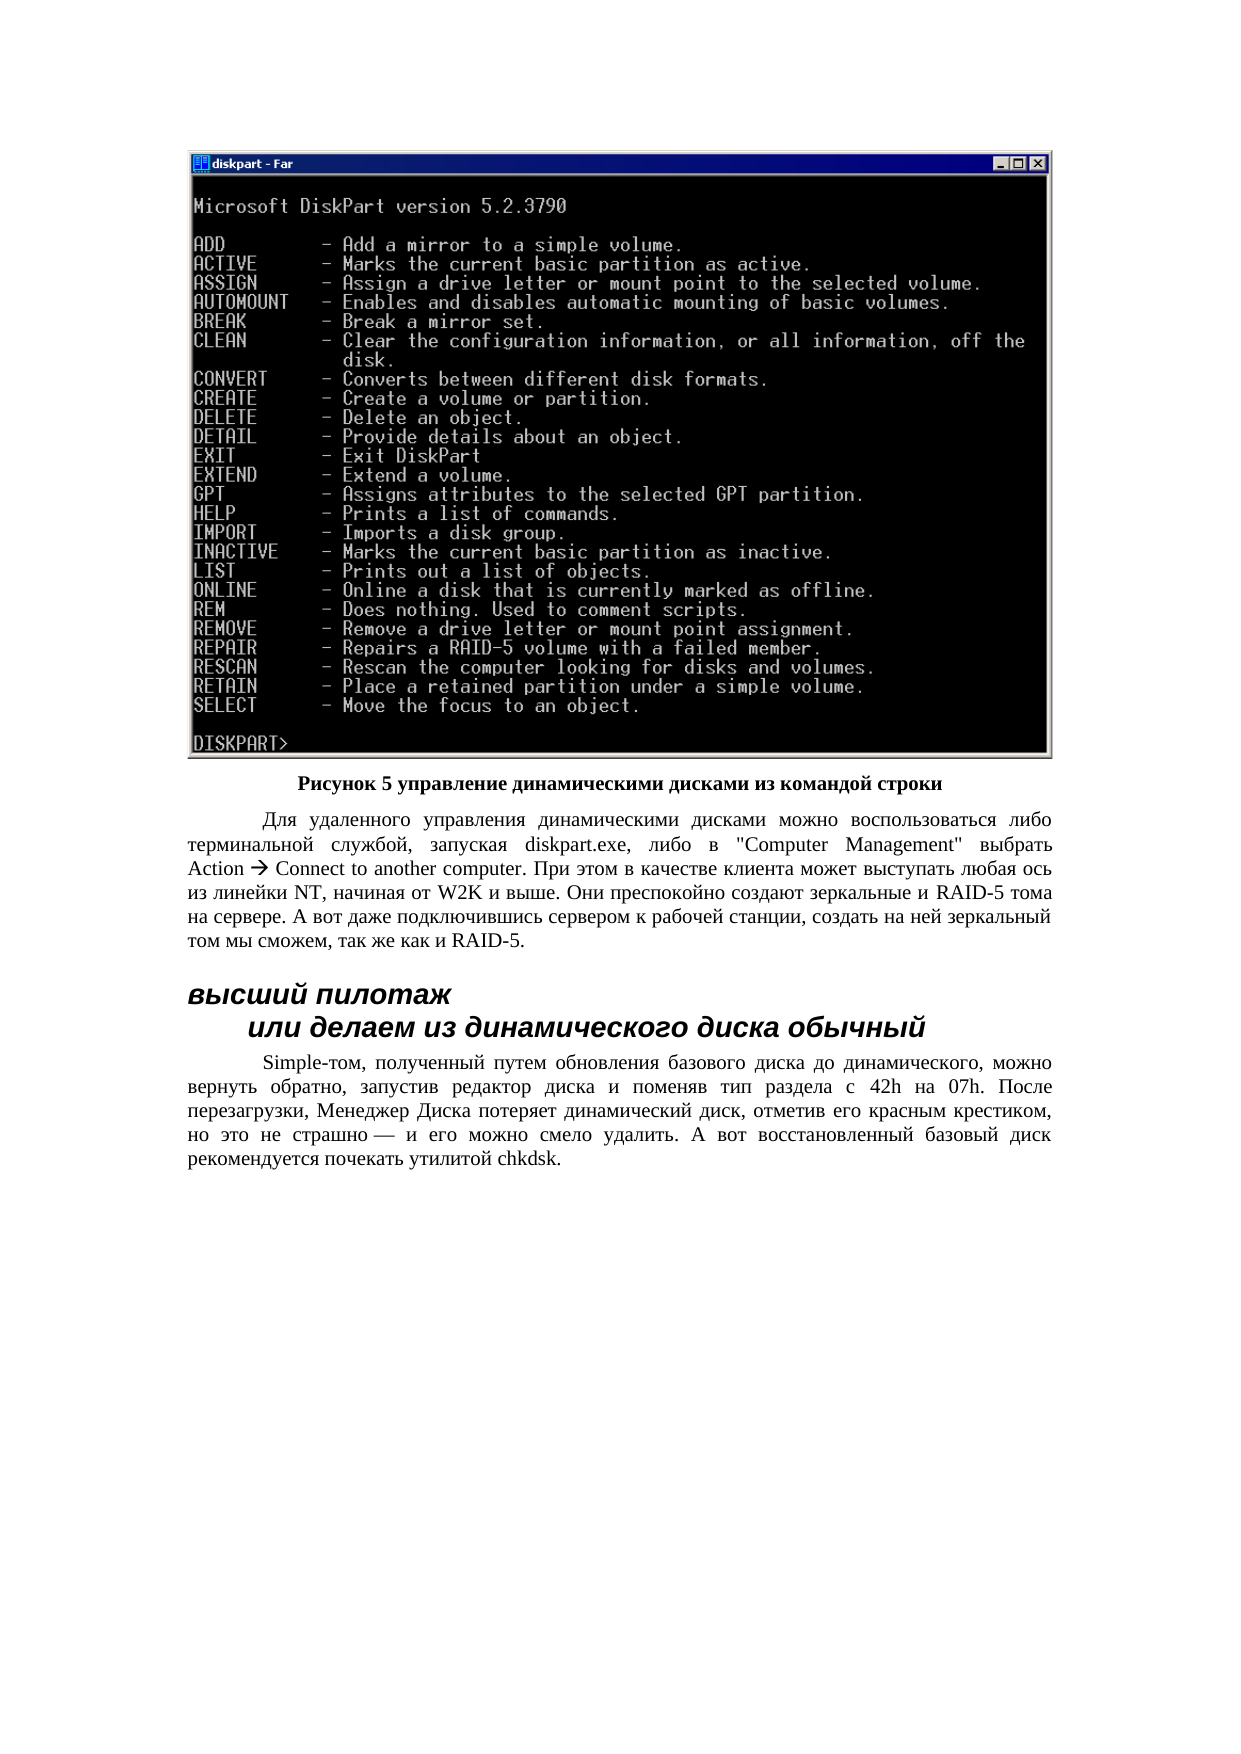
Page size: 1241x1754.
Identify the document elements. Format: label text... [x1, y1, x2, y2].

picture [187, 150, 1053, 759]
text Simple-том, полученный путем обновления базового диска до динамического, можно вернуть обратно, запустив редактор диска и поменяв тип раздела с 42h на 07h. После перезагрузки, Менеджер Диска потеряет динамический диск, отметив его красным крестиком, но это не страшно — и его можно смело удалить. А вот восстановленный базовый диск рекомендуется почекать утилитой chkdsk. [187, 1050, 1053, 1170]
text Рисунок 5 управление динамическими дисками из командой строки [187, 771, 1053, 795]
text Для удаленного управления динамическими дисками можно воспользоваться либо терминальной службой, запуская diskpart.exe, либо в "Computer Management" выбрать Action  Connect to another computer. При этом в качестве клиента может выступать любая ось из линейки NT, начиная от W2K и выше. Они преспокойно создают зеркальные и RAID-5 тома на сервере. А вот даже подключившись сервером к рабочей станции, создать на ней зеркальный том мы сможем, так же как и RAID-5. [187, 807, 1053, 952]
subtitle высший пилотаж или делаем из динамического диска обычный [187, 977, 1053, 1044]
